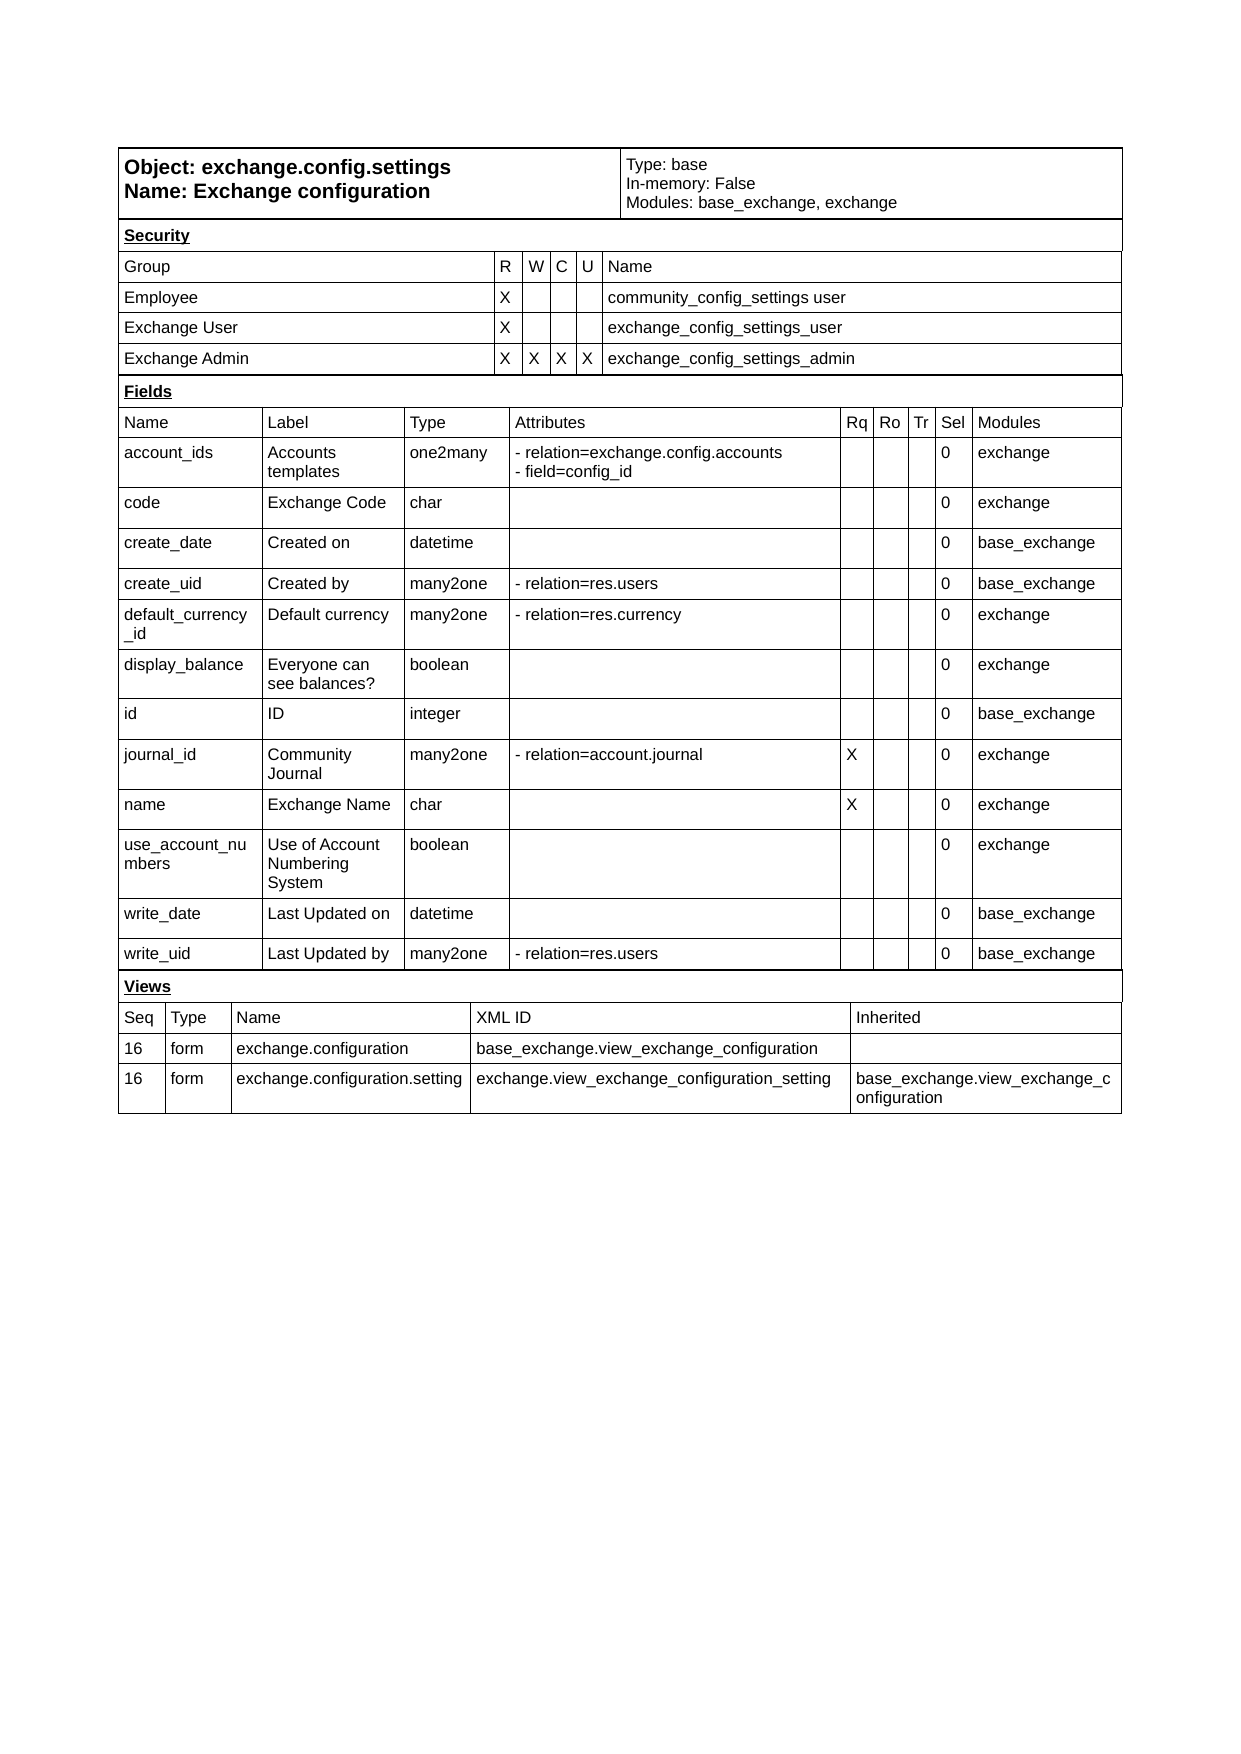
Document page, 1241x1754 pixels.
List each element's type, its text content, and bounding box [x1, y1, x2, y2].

table_cell display_balance [119, 650, 262, 698]
table_cell integer [405, 699, 509, 739]
table_header Modules [973, 408, 1121, 437]
table_cell 16 [119, 1064, 165, 1113]
table_cell - relation=res.users [510, 939, 840, 969]
table_cell Employee [119, 283, 494, 312]
table_cell [510, 650, 840, 698]
table_cell [510, 830, 840, 898]
table_cell create_date [119, 529, 262, 568]
table_cell [909, 488, 935, 527]
table_header Rq [841, 408, 873, 437]
table_cell Last Updated on [263, 899, 404, 938]
table_cell 0 [936, 899, 972, 938]
table_cell default_currency_id [119, 600, 262, 648]
table_cell - relation=res.users [510, 569, 840, 598]
table_cell exchange [973, 650, 1121, 698]
table_header Ro [874, 408, 908, 437]
table_cell 0 [936, 600, 972, 648]
table_cell exchange [973, 740, 1121, 788]
table_cell [841, 600, 873, 648]
table_cell X [495, 344, 522, 374]
table_cell [841, 939, 873, 969]
table_cell [577, 313, 602, 343]
table_cell Last Updated by [263, 939, 404, 969]
table_cell [510, 790, 840, 829]
table_cell [841, 699, 873, 739]
table_cell exchange_config_settings_user [603, 313, 1121, 343]
table_cell exchange.view_exchange_configuration_setting [471, 1064, 850, 1113]
table_cell Created on [263, 529, 404, 568]
table_cell [551, 283, 576, 312]
table_cell exchange_config_settings_admin [603, 344, 1121, 374]
table_cell [841, 650, 873, 698]
table_header U [577, 252, 602, 282]
table_cell Accounts templates [263, 438, 404, 487]
table_cell [851, 1034, 1121, 1063]
table_cell [551, 313, 576, 343]
table_cell exchange [973, 790, 1121, 829]
table_cell write_date [119, 899, 262, 938]
table_cell community_config_settings user [603, 283, 1121, 312]
table_cell [841, 899, 873, 938]
table_cell base_exchange [973, 899, 1121, 938]
table_header Object: exchange.config.settings Name: Exchange configuration [119, 149, 620, 218]
table_cell - relation=exchange.config.accounts - field=config_id [510, 438, 840, 487]
table_cell [909, 650, 935, 698]
table_header W [523, 252, 550, 282]
table_cell ID [263, 699, 404, 739]
table_header Security [119, 220, 1122, 251]
table_cell form [166, 1064, 231, 1113]
table_cell [874, 488, 908, 527]
table_cell 0 [936, 529, 972, 568]
table_cell [874, 438, 908, 487]
table_cell char [405, 790, 509, 829]
table_cell [874, 529, 908, 568]
table_cell char [405, 488, 509, 527]
table_header Name [603, 252, 1121, 282]
table_cell X [523, 344, 550, 374]
table_cell Exchange Code [263, 488, 404, 527]
table_cell X [577, 344, 602, 374]
table_cell exchange [973, 438, 1121, 487]
table_cell base_exchange.view_exchange_configuration [471, 1034, 850, 1063]
table_cell many2one [405, 740, 509, 788]
table_cell exchange.configuration [232, 1034, 470, 1063]
table_cell [909, 740, 935, 788]
table_cell one2many [405, 438, 509, 487]
table_cell 0 [936, 488, 972, 527]
table_cell exchange.configuration.setting [232, 1064, 470, 1113]
table_cell 0 [936, 740, 972, 788]
table_cell [841, 569, 873, 598]
table_cell base_exchange.view_exchange_configuration [851, 1064, 1121, 1113]
table_cell account_ids [119, 438, 262, 487]
table_cell id [119, 699, 262, 739]
table_cell X [841, 790, 873, 829]
table_cell base_exchange [973, 699, 1121, 739]
table_cell [874, 830, 908, 898]
table_cell [510, 529, 840, 568]
table_cell [841, 830, 873, 898]
table_cell [510, 899, 840, 938]
table_cell name [119, 790, 262, 829]
table_header Inherited [851, 1003, 1121, 1033]
table_cell Exchange User [119, 313, 494, 343]
table_cell write_uid [119, 939, 262, 969]
table_cell [874, 569, 908, 598]
table_header R [495, 252, 522, 282]
table_header Label [263, 408, 404, 437]
table_cell create_uid [119, 569, 262, 598]
table_cell [874, 650, 908, 698]
table_cell exchange [973, 488, 1121, 527]
table_header Sel [936, 408, 972, 437]
table_cell journal_id [119, 740, 262, 788]
table_cell [874, 740, 908, 788]
table_header Tr [909, 408, 935, 437]
table_cell Community Journal [263, 740, 404, 788]
table_header Group [119, 252, 494, 282]
table_cell Exchange Admin [119, 344, 494, 374]
table_header Seq [119, 1003, 165, 1033]
table_header Fields [119, 376, 1122, 407]
table_header Type [405, 408, 509, 437]
table_cell X [551, 344, 576, 374]
table_cell many2one [405, 569, 509, 598]
table_cell - relation=account.journal [510, 740, 840, 788]
table_cell [841, 488, 873, 527]
table_cell [523, 283, 550, 312]
table_cell X [495, 313, 522, 343]
table_cell 0 [936, 650, 972, 698]
table_cell code [119, 488, 262, 527]
table_cell [841, 438, 873, 487]
table_cell boolean [405, 650, 509, 698]
table_cell - relation=res.currency [510, 600, 840, 648]
table_cell [510, 488, 840, 527]
table_cell [909, 569, 935, 598]
table_header Attributes [510, 408, 840, 437]
table_cell base_exchange [973, 569, 1121, 598]
table_cell base_exchange [973, 939, 1121, 969]
table_cell [909, 939, 935, 969]
table_cell X [841, 740, 873, 788]
table_cell Use of Account Numbering System [263, 830, 404, 898]
table_cell [874, 600, 908, 648]
table_cell Default currency [263, 600, 404, 648]
table_header Type [166, 1003, 231, 1033]
table_cell datetime [405, 529, 509, 568]
table_cell Created by [263, 569, 404, 598]
table_cell [909, 790, 935, 829]
table_cell exchange [973, 600, 1121, 648]
table_header Name [119, 408, 262, 437]
table_cell many2one [405, 600, 509, 648]
table_cell [874, 699, 908, 739]
table_cell Everyone can see balances? [263, 650, 404, 698]
table_header XML ID [471, 1003, 850, 1033]
table_header Name [232, 1003, 470, 1033]
table_cell 0 [936, 830, 972, 898]
table_cell use_account_numbers [119, 830, 262, 898]
table_cell [909, 699, 935, 739]
table_cell many2one [405, 939, 509, 969]
table_cell 16 [119, 1034, 165, 1063]
table_cell [909, 438, 935, 487]
table_cell 0 [936, 790, 972, 829]
table_header C [551, 252, 576, 282]
table_cell 0 [936, 939, 972, 969]
table_header Type: base In-memory: False Modules: base_exchange, exchange [621, 149, 1122, 218]
table_cell exchange [973, 830, 1121, 898]
table_cell X [495, 283, 522, 312]
table_cell boolean [405, 830, 509, 898]
table_cell [874, 939, 908, 969]
table_cell [510, 699, 840, 739]
table_cell [874, 899, 908, 938]
table_cell 0 [936, 569, 972, 598]
table_cell [874, 790, 908, 829]
table_cell 0 [936, 438, 972, 487]
table_cell [841, 529, 873, 568]
table_cell [523, 313, 550, 343]
table_cell Exchange Name [263, 790, 404, 829]
table_cell base_exchange [973, 529, 1121, 568]
table_cell [909, 529, 935, 568]
table_cell 0 [936, 699, 972, 739]
table_cell datetime [405, 899, 509, 938]
table_cell [909, 600, 935, 648]
table_cell [577, 283, 602, 312]
table_cell [909, 899, 935, 938]
table_cell [909, 830, 935, 898]
table_cell form [166, 1034, 231, 1063]
table_header Views [119, 971, 1122, 1002]
